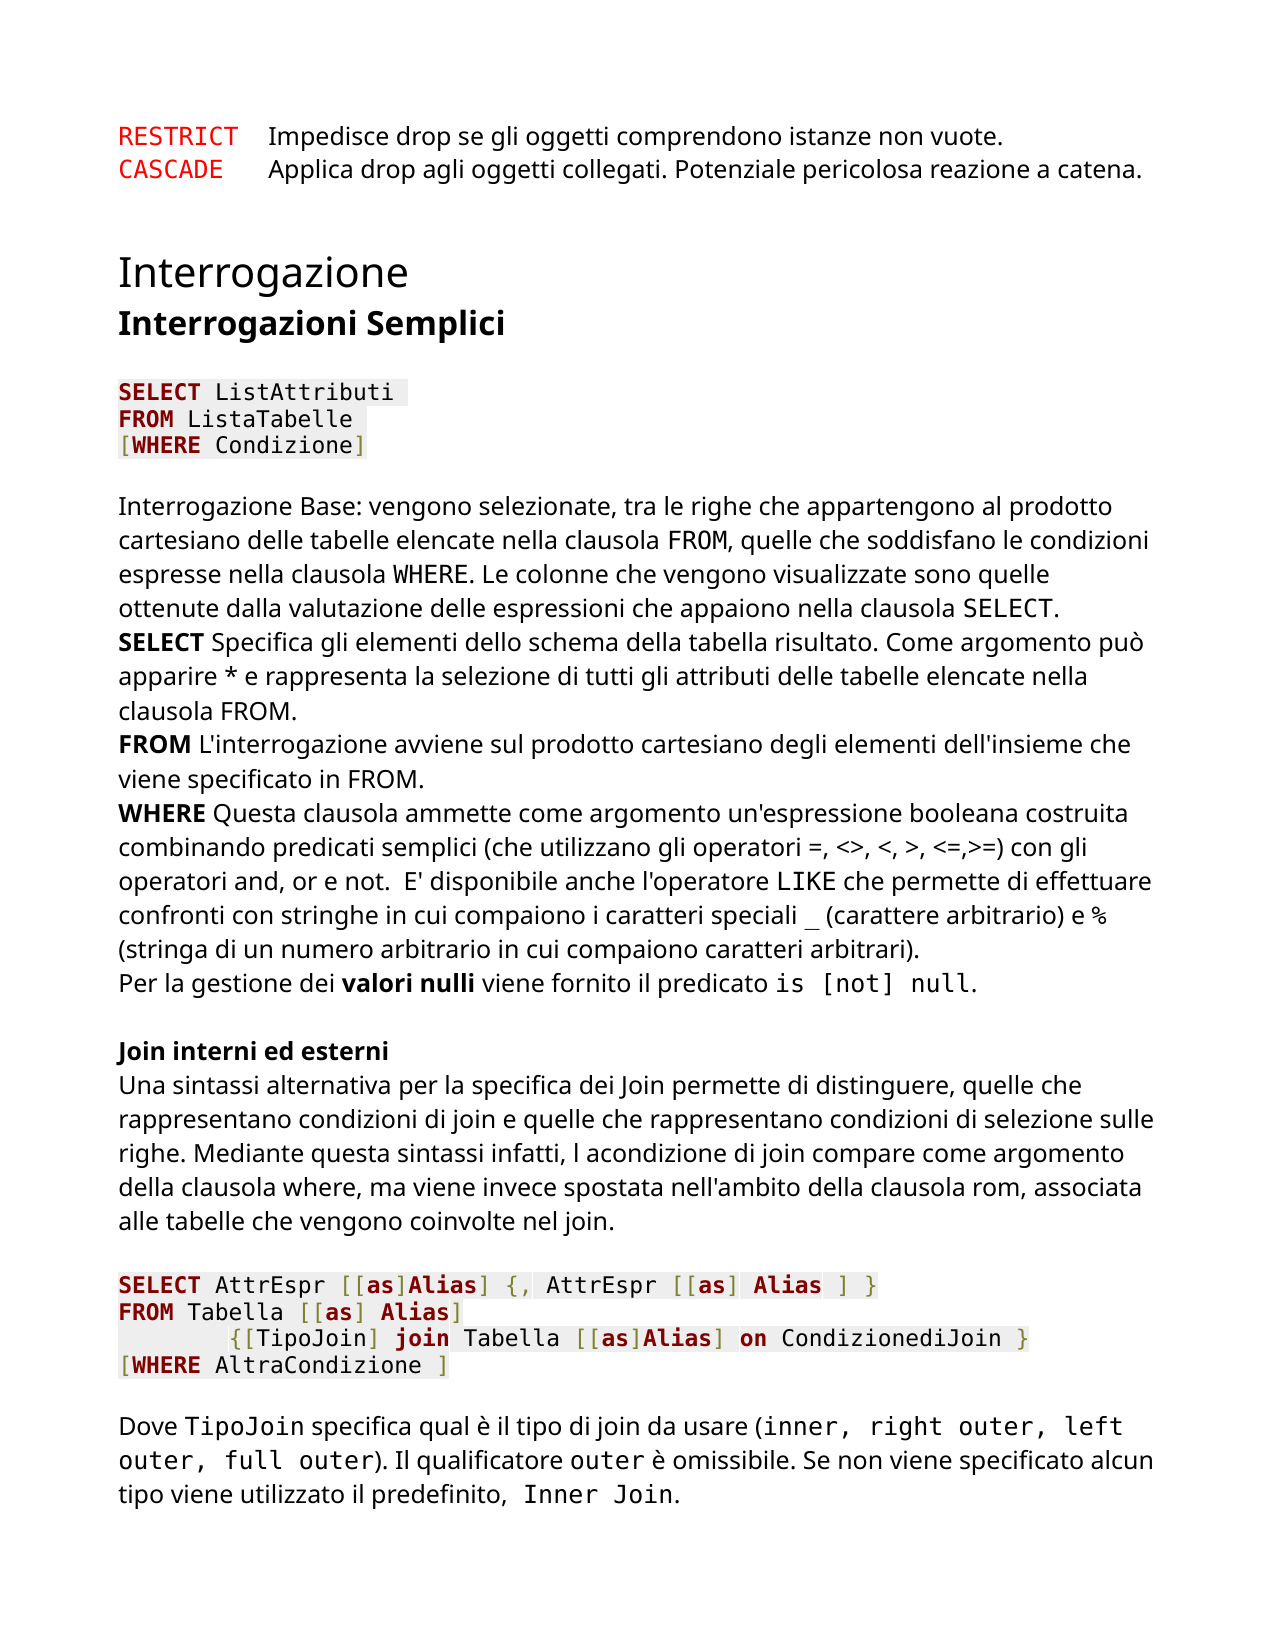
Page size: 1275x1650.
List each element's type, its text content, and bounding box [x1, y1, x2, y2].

text WHERE Questa clausola ammette come argomento un'espressione booleana costruita combinando predicati semplici (che utilizzano gli operatori =, <>, <, >, <=,>=) con gli operatori and, or e not. E' disponibile anche l'operatore LIKE che permette di effettuare confronti con stringhe in cui compaiono i caratteri speciali _ (carattere arbitrario) e % (stringa di un numero arbitrario in cui compaiono caratteri arbitrari). [118, 795, 1157, 966]
text Una sintassi alternativa per la specifica dei Join permette di distinguere, quelle che rappresentano condizioni di join e quelle che rappresentano condizioni di selezione sulle righe. Mediante questa sintassi infatti, l acondizione di join compare come argomento della clausola where, ma viene invece spostata nell'ambito della clausola rom, associata alle tabelle che vengono coinvolte nel join. [118, 1068, 1157, 1238]
text [WHERE Condizione] [118, 433, 1157, 459]
text Join interni ed esterni [118, 1034, 1157, 1068]
text {[TipoJoin] join Tabella [[as]Alias] on CondizionediJoin } [118, 1326, 1157, 1352]
text Interrogazioni Semplici [118, 300, 1157, 345]
text CASCADE Applica drop agli oggetti collegati. Potenziale pericolosa reazione a catena. [118, 152, 1157, 186]
text FROM Tabella [[as] Alias] [118, 1299, 1157, 1326]
text FROM ListaTabelle [118, 406, 1157, 433]
text SELECT Specifica gli elementi dello schema della tabella risultato. Come argomento può apparire * e rappresenta la selezione di tutti gli attributi delle tabelle elencate nella clausola FROM. [118, 625, 1157, 727]
text Dove TipoJoin specifica qual è il tipo di join da usare (inner, right outer, left outer, full outer). Il qualificatore outer è omissibile. Se non viene specificato alcun tipo viene utilizzato il predefinito, Inner Join. [118, 1408, 1157, 1511]
text FROM L'interrogazione avviene sul prodotto cartesiano degli elementi dell'insieme che viene specificato in FROM. [118, 727, 1157, 795]
text Per la gestione dei valori nulli viene fornito il predicato is [not] null. [118, 966, 1157, 1000]
text Interrogazione Base: vengono selezionate, tra le righe che appartengono al prodotto cartesiano delle tabelle elencate nella clausola FROM, quelle che soddisfano le condizioni espresse nella clausola WHERE. Le colonne che vengono visualizzate sono quelle ottenute dalla valutazione delle espressioni che appaiono nella clausola SELECT. [118, 489, 1157, 625]
text RESTRICT Impedisce drop se gli oggetti comprendono istanze non vuote. [118, 118, 1157, 152]
text SELECT AttrEspr [[as]Alias] {, AttrEspr [[as] Alias ] } [118, 1272, 1157, 1299]
text [WHERE AltraCondizione ] [118, 1352, 1157, 1379]
text SELECT ListAttributi [118, 379, 1157, 406]
text Interrogazione [118, 243, 1157, 300]
